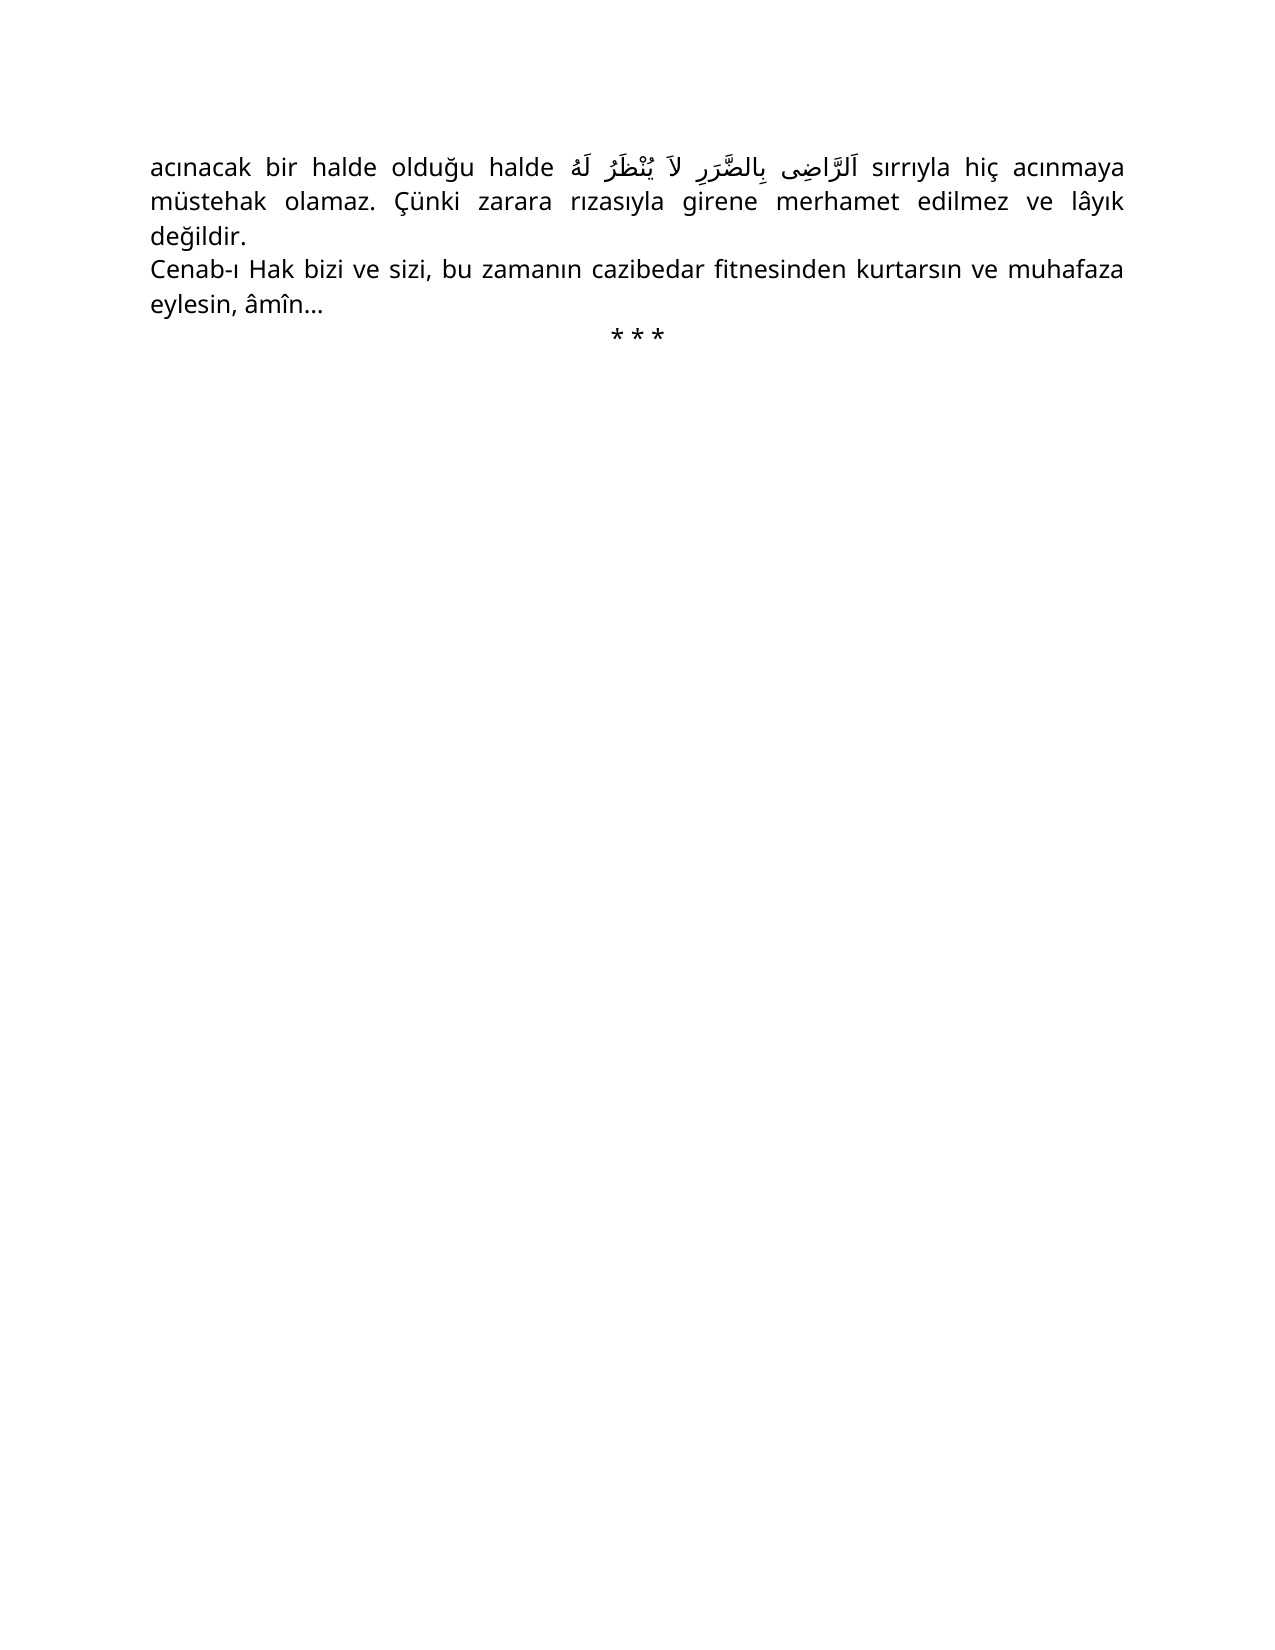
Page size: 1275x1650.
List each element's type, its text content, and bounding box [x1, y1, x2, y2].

text Elhasıl, gençlik gidecek. Sefahette gitmiş ise, hem dünyada, hem âhirette, binler bela ve elemler netice verdiğini ve öyle gençler ekseriyetle sû’-i istimal ile, israfat ile gelen evhamlı hastalıkla hastahanelere ve taşkınlıklarıyla hapishanelere veya sefalethanelere ve manevî elemlerden gelen sıkıntılarla meyhanelere düşeceklerini anlamak isterseniz; hastahanelerden ve hapishanelerden ve kabristanlardan sorunuz. Elbette hastahanelerin ekseriyetle lisan-ı halinden, gençlik saikasıyla israfat ve sû’-i istimalden gelen hastalıktan eninler, eyvahlar işittiğiniz gibi; hapishanelerden dahi, ekseriyetle gençliğin taşkınlık saikasıyla gayr-ı meşru dairedeki harekatın tokatlarını yiyen bedbaht gençlerin teessüflerini işiteceksiniz. Ve kabristanda ve mütemadiyen oraya girenler için kapıları açılıp kapanan o âlem-i berzahta -ehl-i keşfelkuburun müşahedatıyla ve bütün ehl-i hakikatın tasdikıyla ve şehadetiyle- ekser azablar, gençlik sû’-i istimalâtının neticesi olduğunu bileceksiniz. Hem nev’-i insanın ekseriyetini teşkil eden ihtiyarlardan ve hastalardan sorunuz. Elbette ekseriyet-i mutlaka ile esefler, hasretler ile “Eyvah gençliğimizi bâd-i heva, belki zararlı zayi’ ettik. Sakın bizim gibi yapmayınız.” diyecekler. Çünki beş-on senelik gençliğin gayr-ı meşru zevki için, dünyada çok seneler gam ve keder ve berzahta azab ve zarar ve âhirette cehennem ve sakar belasını çeken adam, en acınacak bir halde olduğu halde اَلرَّاضِى بِالضَّرَرِ لاَ يُنْظَرُ لَهُ sırrıyla hiç acınmaya müstehak olamaz. Çünki zarara rızasıyla girene merhamet edilmez ve lâyık değildir. [150, 150, 1125, 252]
text Cenab-ı Hak bizi ve sizi, bu zamanın cazibedar fitnesinden kurtarsın ve muhafaza eylesin, âmîn… [150, 252, 1125, 320]
text * * * [150, 320, 1125, 354]
